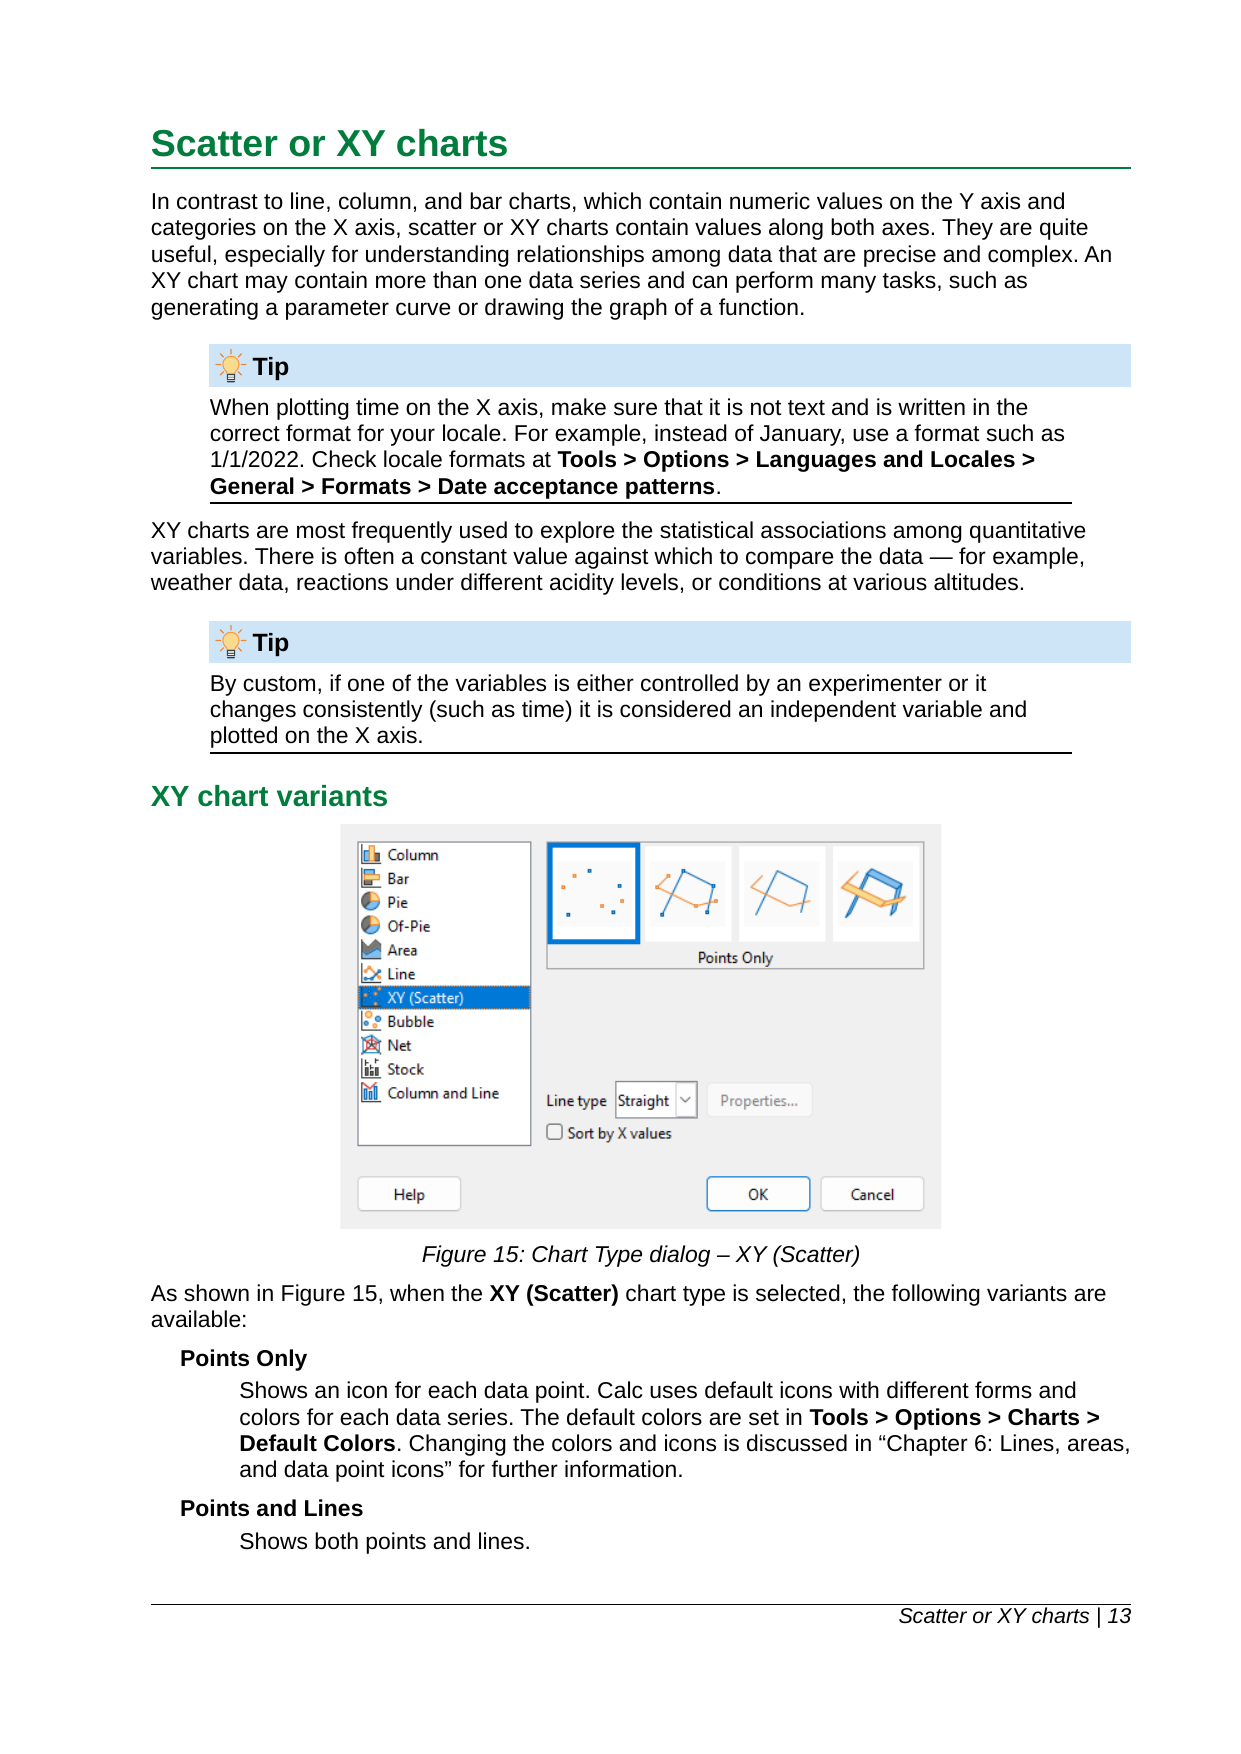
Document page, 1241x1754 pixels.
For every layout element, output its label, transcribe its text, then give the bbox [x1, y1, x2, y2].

subtitle XY chart variants [151, 778, 1131, 812]
text Figure 15: Chart Type dialog – XY (Scatter) [340, 1241, 941, 1267]
text Points Only [180, 1345, 1131, 1371]
subtitle Tip [252, 621, 1131, 663]
list As shown in Figure 15, when the XY (Scatter) chart type is selected, the following variants are available: [151, 1279, 1131, 1332]
subtitle Scatter or XY charts [151, 121, 1131, 167]
text Points and Lines [180, 1495, 1131, 1522]
picture [340, 824, 942, 1229]
text Shows both points and lines. [239, 1528, 1131, 1554]
text XY charts are most frequently used to explore the statistical associations among quantitative variables. There is often a constant value against which to compare the data — for example, weather data, reactions under different acidity levels, or conditions at various altitudes. [151, 517, 1131, 596]
text In contrast to line, column, and bar charts, which contain numeric values on the Y axis and categories on the X axis, scatter or XY charts contain values along both axes. They are quite useful, especially for understanding relationships among data that are precise and complex. An XY chart may contain more than one data series and can perform many tasks, such as generating a parameter curve or drawing the graph of a function. [151, 188, 1131, 320]
subtitle Tip [209, 344, 1131, 387]
text Shows an icon for each data point. Calc uses default icons with different forms and colors for each data series. The default colors are set in Tools > Options > Charts > Default Colors. Changing the colors and icons is discussed in “Chapter 6: Lines, areas, and data point icons” for further information. [239, 1377, 1131, 1483]
text By custom, if one of the variables is either controlled by an experimenter or it changes consistently (such as time) it is considered an independent variable and plotted on the X axis. [209, 670, 1072, 754]
text When plotting time on the X axis, make sure that it is not text and is written in the correct format for your locale. For example, instead of January, use a format such as 1/1/2022. Check locale formats at Tools > Options > Languages and Locales > General > Formats > Date acceptance patterns. [209, 394, 1072, 504]
